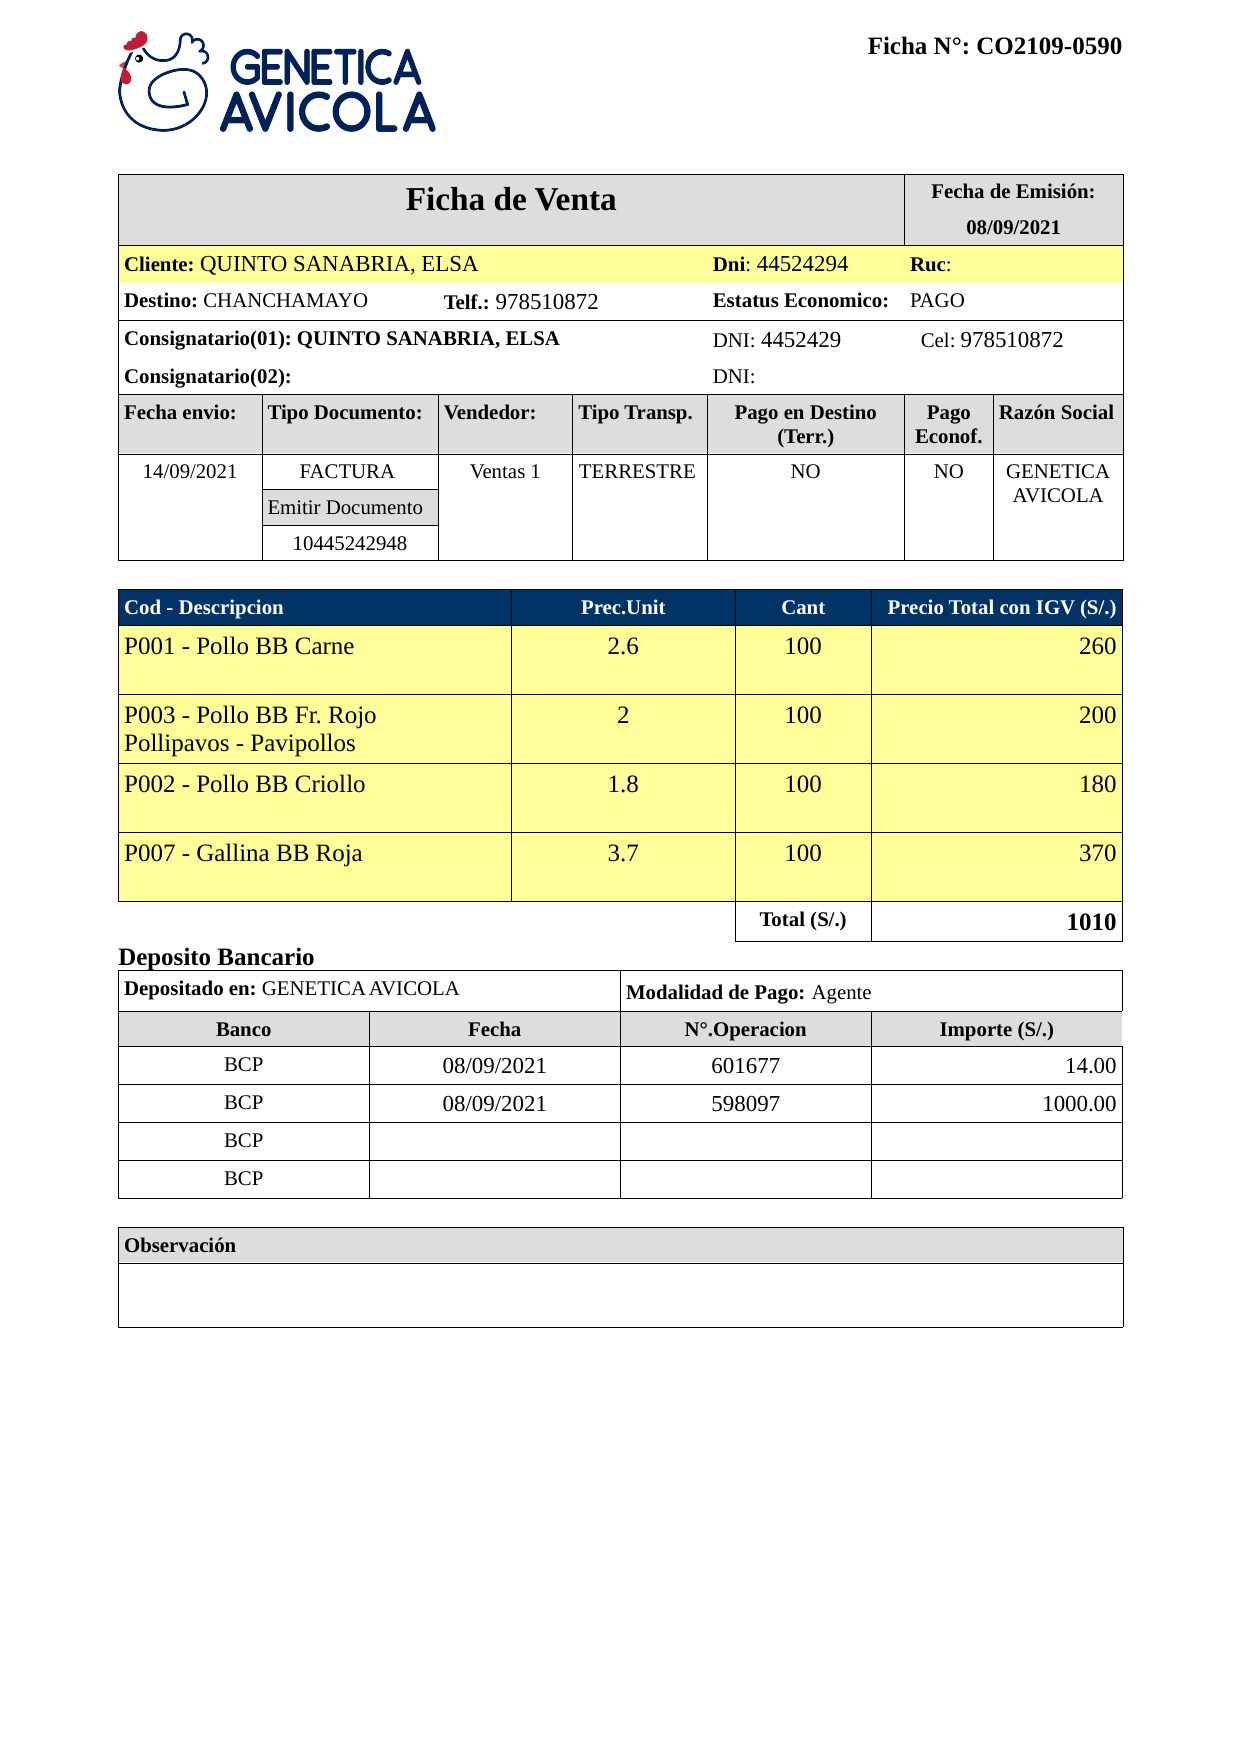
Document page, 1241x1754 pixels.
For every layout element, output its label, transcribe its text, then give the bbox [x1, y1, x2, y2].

table_cell BCP [119, 1161, 369, 1198]
table_cell 10445242948 [263, 526, 438, 560]
table_header Cant [736, 590, 871, 625]
table_cell 260 [872, 626, 1122, 694]
table_cell 2 [512, 695, 735, 763]
table_header Precio Total con IGV (S/.) [872, 590, 1122, 625]
table_cell BCP [119, 1085, 369, 1122]
table_cell 08/09/2021 [370, 1047, 620, 1084]
table_cell 180 [872, 764, 1122, 832]
table_cell Cliente: QUINTO SANABRIA, ELSA [119, 246, 707, 283]
table_cell Tipo Documento: [263, 395, 438, 453]
table_cell 14/09/2021 [119, 455, 262, 560]
table_cell Telf.: 978510872 [438, 283, 707, 320]
table_cell Importe (S/.) [872, 1012, 1122, 1046]
table_cell Vendedor: [439, 395, 572, 453]
table_cell Fecha [370, 1012, 620, 1046]
table_cell Pago Econof. [905, 395, 993, 453]
table_cell NO [708, 455, 904, 560]
table_cell Consignatario(02): [119, 358, 707, 394]
table_cell 200 [872, 695, 1122, 763]
table_cell [118, 902, 511, 941]
table_cell BCP [119, 1047, 369, 1084]
table_cell NO [905, 455, 993, 560]
table_cell Cel: 978510872 [915, 321, 1123, 358]
table_cell GENETICA AVICOLA [994, 455, 1123, 560]
table_cell 1.8 [512, 764, 735, 832]
table_cell Dni: 44524294 [707, 246, 904, 283]
table_header Ficha de Venta [119, 175, 904, 245]
table_cell 2.6 [512, 626, 735, 694]
table_cell 370 [872, 833, 1122, 901]
table_cell [511, 902, 735, 941]
table_cell [370, 1161, 620, 1198]
table_cell Fecha envio: [119, 395, 262, 453]
table_cell 100 [736, 764, 871, 832]
table_cell DNI: [707, 358, 1123, 394]
table_cell P001 - Pollo BB Carne [119, 626, 511, 694]
table_cell Banco [119, 1012, 369, 1046]
picture [118, 31, 436, 132]
table_cell BCP [119, 1123, 369, 1160]
table_cell TERRESTRE [573, 455, 707, 560]
table_cell [119, 1264, 1123, 1327]
table_cell 100 [736, 695, 871, 763]
table_cell [621, 1123, 871, 1160]
table_cell [370, 1123, 620, 1160]
table_cell 1000.00 [872, 1085, 1122, 1122]
table_cell 100 [736, 833, 871, 901]
table_cell Total (S/.) [736, 902, 871, 941]
table_header Modalidad de Pago: Agente [621, 971, 1122, 1011]
table_cell 08/09/2021 [370, 1085, 620, 1122]
table_cell 100 [736, 626, 871, 694]
text Deposito Bancario [118, 942, 1122, 970]
table_cell [872, 1161, 1122, 1198]
table_cell 1010 [872, 902, 1122, 941]
table_cell Pago en Destino (Terr.) [708, 395, 904, 453]
table_cell [872, 1123, 1122, 1160]
table_cell PAGO [904, 283, 1123, 320]
table_cell 3.7 [512, 833, 735, 901]
table_cell FACTURA [263, 455, 438, 489]
table_cell Emitir Documento [263, 490, 438, 525]
table_cell N°.Operacion [621, 1012, 871, 1046]
table_header Depositado en: GENETICA AVICOLA [119, 971, 620, 1011]
table_cell DNI: 4452429 [707, 321, 915, 358]
table_cell Ventas 1 [439, 455, 572, 560]
table_cell Razón Social [994, 395, 1123, 453]
table_cell 14.00 [872, 1047, 1122, 1084]
table_cell P002 - Pollo BB Criollo [119, 764, 511, 832]
table_header Prec.Unit [512, 590, 735, 625]
table_header Cod - Descripcion [119, 590, 511, 625]
table_header Fecha de Emisión: [905, 175, 1123, 209]
table_cell Ruc: [904, 246, 1123, 283]
table_cell P007 - Gallina BB Roja [119, 833, 511, 901]
table_cell Estatus Economico: [707, 283, 904, 320]
table_header Observación [119, 1228, 1123, 1262]
table_cell 08/09/2021 [905, 209, 1123, 245]
table_cell 601677 [621, 1047, 871, 1084]
table_cell Destino: CHANCHAMAYO [119, 283, 438, 320]
table_cell [621, 1161, 871, 1198]
table_cell Consignatario(01): QUINTO SANABRIA, ELSA [119, 321, 707, 358]
table_cell Tipo Transp. [573, 395, 707, 453]
table_cell P003 - Pollo BB Fr. Rojo Pollipavos - Pavipollos [119, 695, 511, 763]
table_cell 598097 [621, 1085, 871, 1122]
